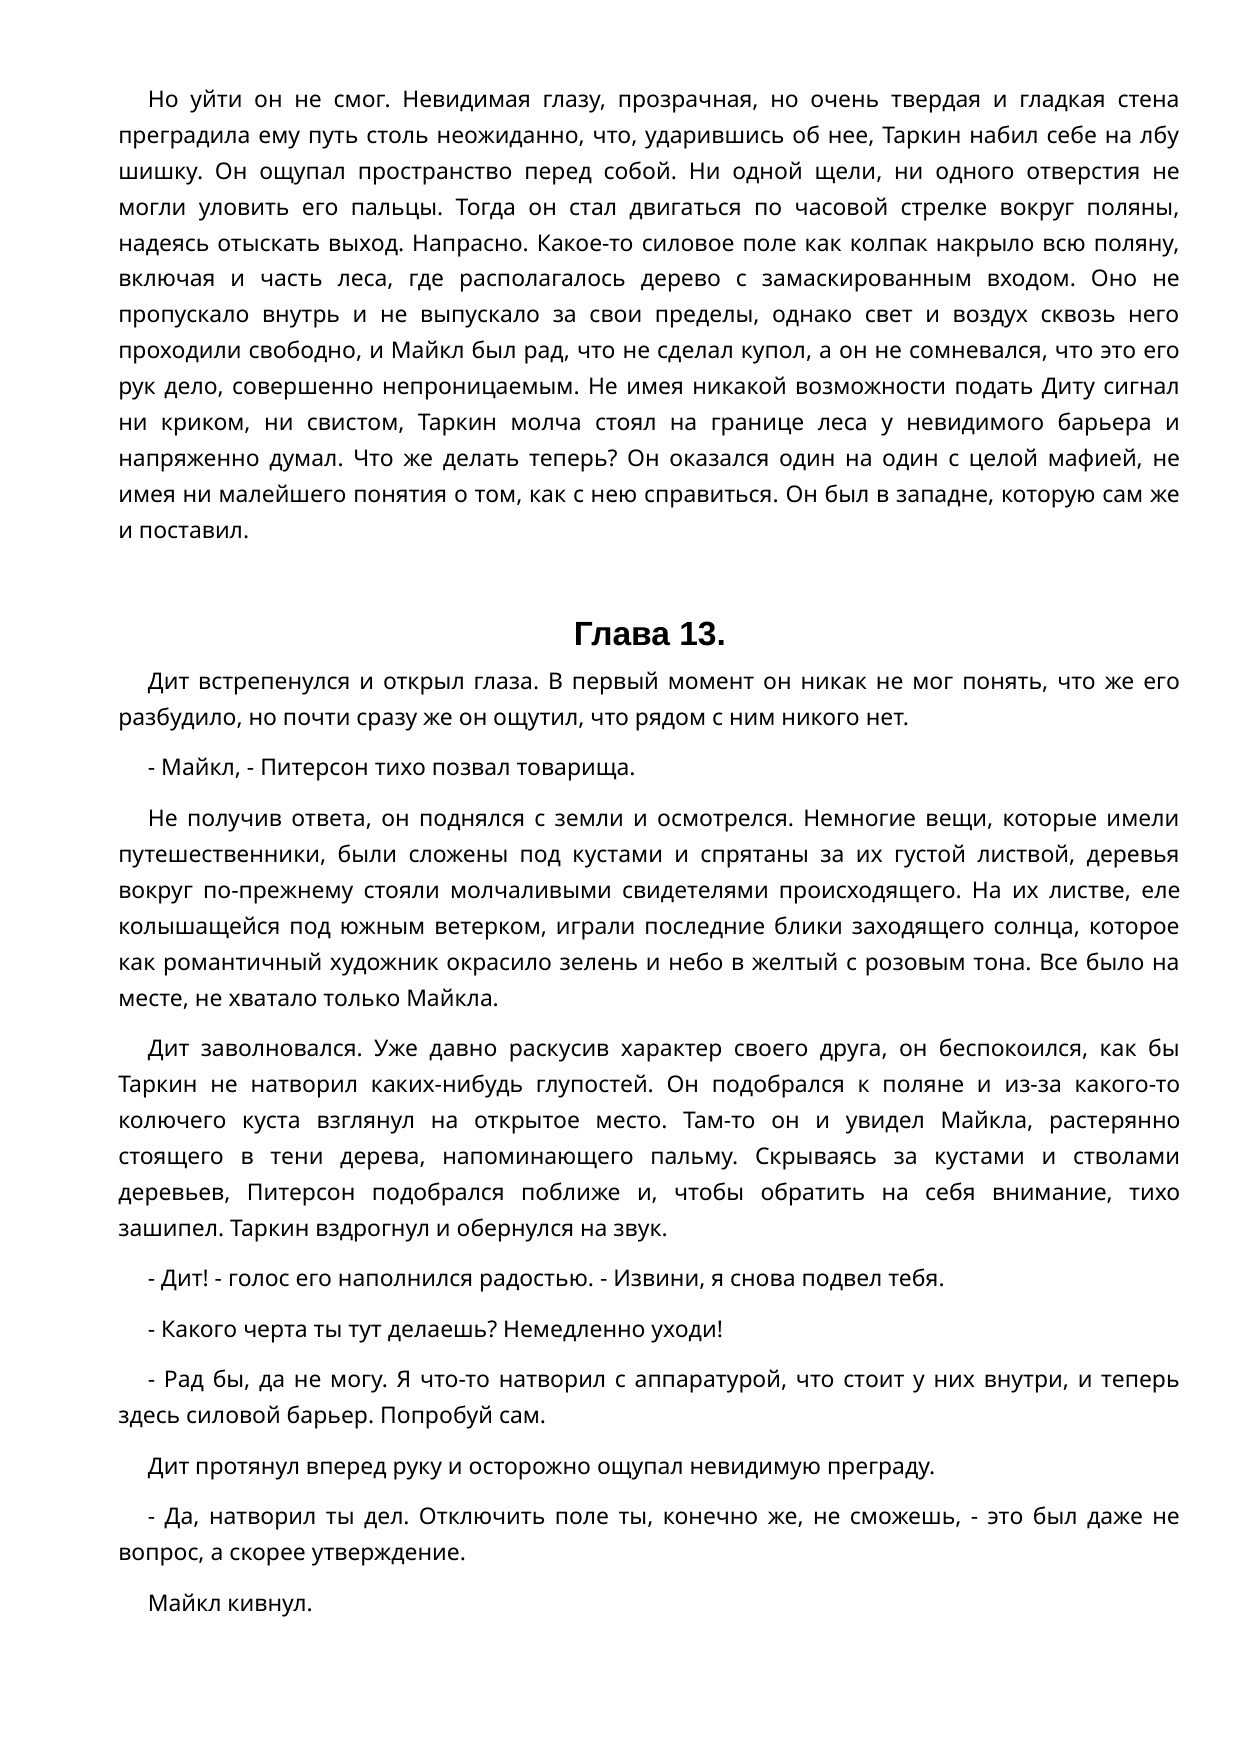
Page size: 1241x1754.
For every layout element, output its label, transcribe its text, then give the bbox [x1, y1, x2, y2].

subtitle Глава 13. [118, 614, 1181, 652]
text - Рад бы, да не могу. Я что-то натворил с аппаратурой, что стоит у них внутри, и теперь здесь силовой барьер. Попробуй сам. [118, 1363, 1181, 1431]
text Но уйти он не смог. Невидимая глазу, прозрачная, но очень твердая и гладкая стена преградила ему путь столь неожиданно, что, ударившись об нее, Таркин набил себе на лбу шишку. Он ощупал пространство перед собой. Ни одной щели, ни одного отверстия не могли уловить его пальцы. Тогда он стал двигаться по часовой стрелке вокруг поляны, надеясь отыскать выход. Напрасно. Какое-то силовое поле как колпак накрыло всю поляну, включая и часть леса, где располагалось дерево с замаскированным входом. Оно не пропускало внутрь и не выпускало за свои пределы, однако свет и воздух сквозь него проходили свободно, и Майкл был рад, что не сделал купол, а он не сомневался, что это его рук дело, совершенно непроницаемым. Не имея никакой возможности подать Диту сигнал ни криком, ни свистом, Таркин молча стоял на границе леса у невидимого барьера и напряженно думал. Что же делать теперь? Он оказался один на один с целой мафией, не имея ни малейшего понятия о том, как с нею справиться. Он был в западне, которую сам же и поставил. [118, 83, 1181, 545]
text - Дит! - голос его наполнился радостью. - Извини, я снова подвел тебя. [118, 1262, 1181, 1293]
text Дит протянул вперед руку и осторожно ощупал невидимую преграду. [118, 1450, 1181, 1481]
text Дит заволновался. Уже давно раскусив характер своего друга, он беспокоился, как бы Таркин не натворил каких-нибудь глупостей. Он подобрался к поляне и из-за какого-то колючего куста взглянул на открытое место. Там-то он и увидел Майкла, растерянно стоящего в тени дерева, напоминающего пальму. Скрываясь за кустами и стволами деревьев, Питерсон подобрался поближе и, чтобы обратить на себя внимание, тихо зашипел. Таркин вздрогнул и обернулся на звук. [118, 1032, 1181, 1243]
text Не получив ответа, он поднялся с земли и осмотрелся. Немногие вещи, которые имели путешественники, были сложены под кустами и спрятаны за их густой листвой, деревья вокруг по-прежнему стояли молчаливыми свидетелями происходящего. На их листве, еле колышащейся под южным ветерком, играли последние блики заходящего солнца, которое как романтичный художник окрасило зелень и небо в желтый с розовым тона. Все было на месте, не хватало только Майкла. [118, 802, 1181, 1013]
text - Майкл, - Питерсон тихо позвал товарища. [118, 751, 1181, 783]
text - Какого черта ты тут делаешь? Немедленно уходи! [118, 1313, 1181, 1344]
text Дит встрепенулся и открыл глаза. В первый момент он никак не мог понять, что же его разбудило, но почти сразу же он ощутил, что рядом с ним никого нет. [118, 665, 1181, 732]
text - Да, натворил ты дел. Отключить поле ты, конечно же, не сможешь, - это был даже не вопрос, а скорее утверждение. [118, 1500, 1181, 1567]
text Майкл кивнул. [118, 1587, 1181, 1618]
